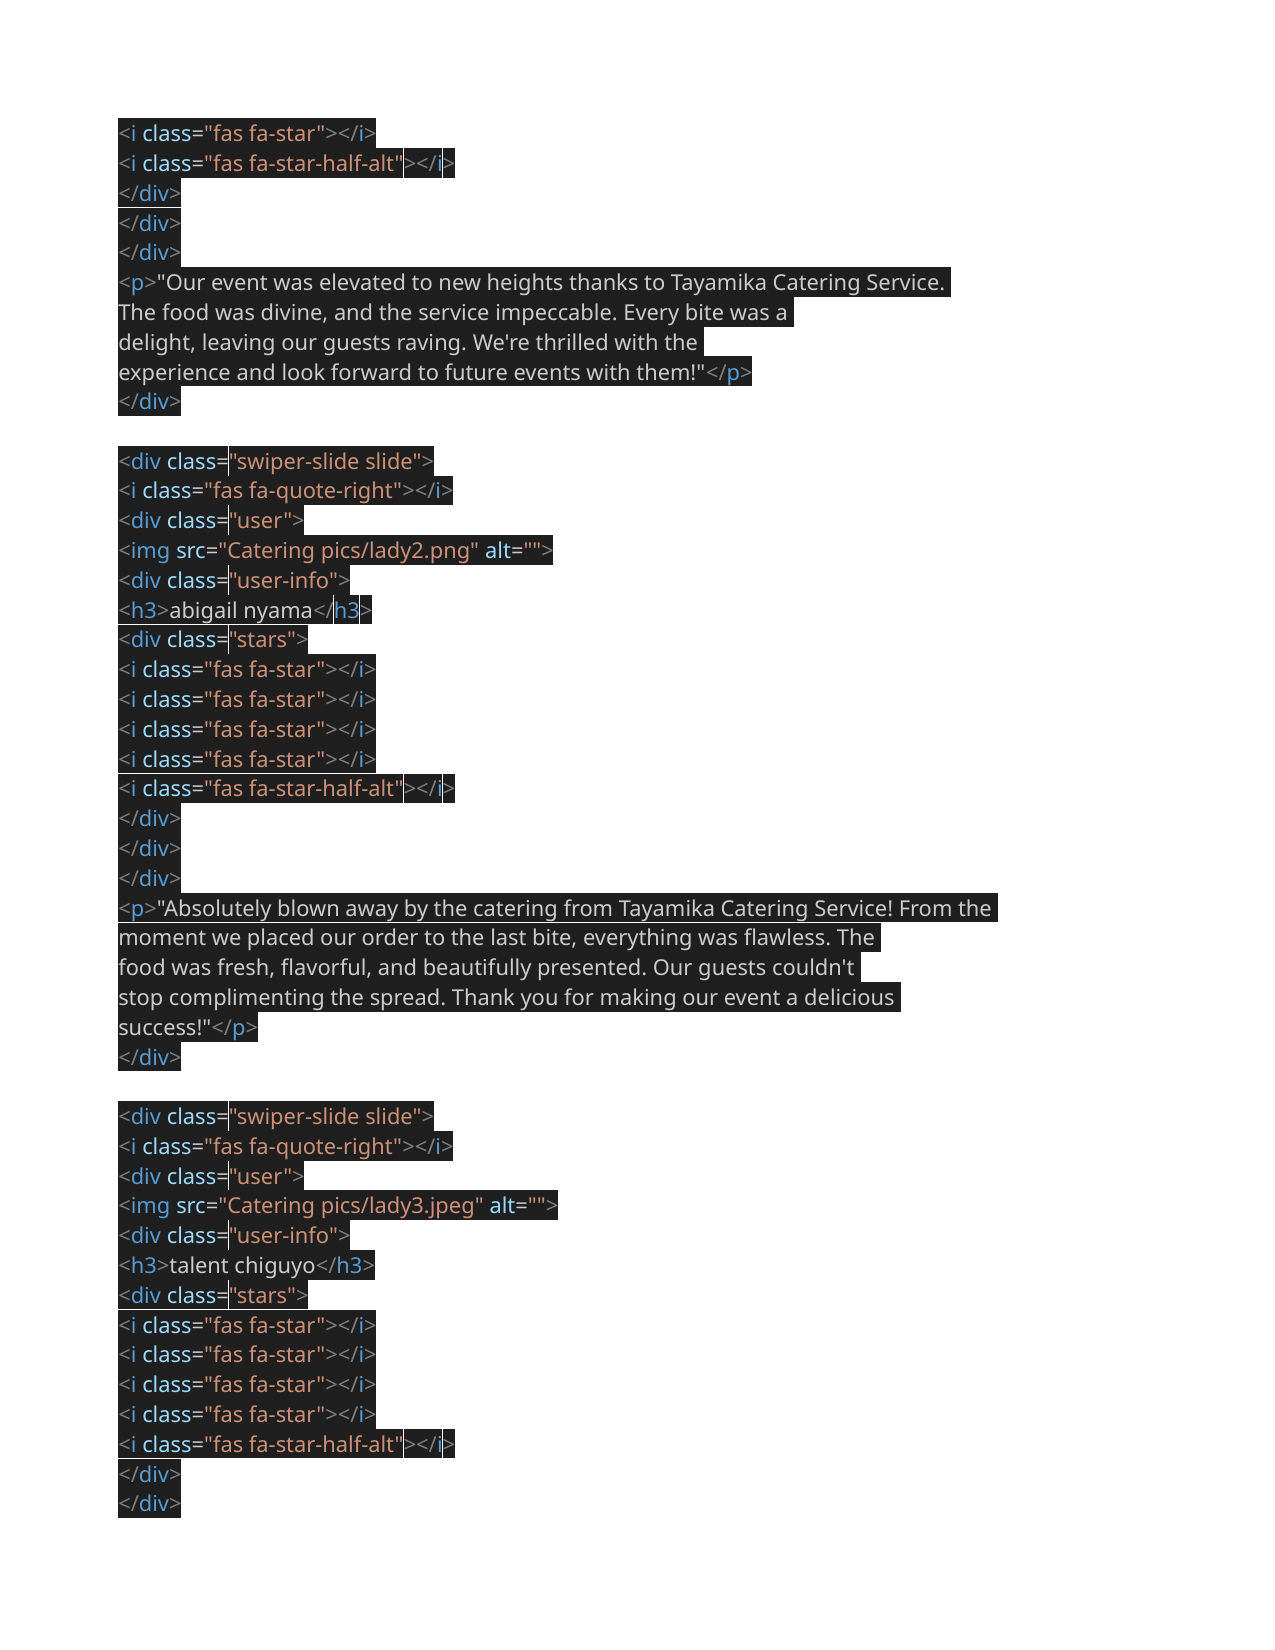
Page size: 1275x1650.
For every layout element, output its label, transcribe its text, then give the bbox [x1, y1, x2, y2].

text The food was divine, and the service impeccable. Every bite was a [118, 297, 1157, 327]
text <i class="fas fa-quote-right"></i> [118, 476, 1157, 505]
text <div class="user-info"> [118, 565, 1157, 595]
text <div class="swiper-slide slide"> [118, 1101, 1157, 1131]
text delight, leaving our guests raving. We're thrilled with the [118, 327, 1157, 356]
text <div class="stars"> [118, 1280, 1157, 1309]
text <i class="fas fa-star"></i> [118, 1399, 1157, 1429]
text <i class="fas fa-quote-right"></i> [118, 1131, 1157, 1161]
text <h3>talent chiguyo</h3> [118, 1250, 1157, 1280]
text <i class="fas fa-star"></i> [118, 744, 1157, 773]
text <p>"Absolutely blown away by the catering from Tayamika Catering Service! From the [118, 893, 1157, 922]
text <i class="fas fa-star"></i> [118, 118, 1157, 148]
text <p>"Our event was elevated to new heights thanks to Tayamika Catering Service. [118, 267, 1157, 297]
text </div> [118, 1488, 1157, 1518]
text </div> [118, 803, 1157, 833]
text <i class="fas fa-star-half-alt"></i> [118, 148, 1157, 178]
text success!"</p> [118, 1012, 1157, 1042]
text <i class="fas fa-star-half-alt"></i> [118, 1429, 1157, 1458]
text experience and look forward to future events with them!"</p> [118, 356, 1157, 386]
text </div> [118, 863, 1157, 893]
text <div class="user"> [118, 1161, 1157, 1190]
text </div> [118, 237, 1157, 267]
text <h3>abigail nyama</h3> [118, 595, 1157, 624]
text </div> [118, 207, 1157, 237]
text <i class="fas fa-star"></i> [118, 1309, 1157, 1339]
text </div> [118, 178, 1157, 207]
text food was fresh, flavorful, and beautifully presented. Our guests couldn't [118, 952, 1157, 982]
text <div class="user"> [118, 505, 1157, 535]
text </div> [118, 833, 1157, 863]
text stop complimenting the spread. Thank you for making our event a delicious [118, 982, 1157, 1012]
text <div class="swiper-slide slide"> [118, 446, 1157, 476]
text <img src="Catering pics/lady3.jpeg" alt=""> [118, 1190, 1157, 1220]
text <i class="fas fa-star"></i> [118, 1339, 1157, 1369]
text <div class="stars"> [118, 624, 1157, 654]
text </div> [118, 386, 1157, 416]
text </div> [118, 1042, 1157, 1071]
text <i class="fas fa-star"></i> [118, 1369, 1157, 1399]
text <img src="Catering pics/lady2.png" alt=""> [118, 535, 1157, 565]
text <i class="fas fa-star"></i> [118, 684, 1157, 714]
text <i class="fas fa-star"></i> [118, 714, 1157, 744]
text <i class="fas fa-star-half-alt"></i> [118, 773, 1157, 803]
text <div class="user-info"> [118, 1220, 1157, 1250]
text </div> [118, 1458, 1157, 1488]
text moment we placed our order to the last bite, everything was flawless. The [118, 922, 1157, 952]
text <i class="fas fa-star"></i> [118, 654, 1157, 684]
